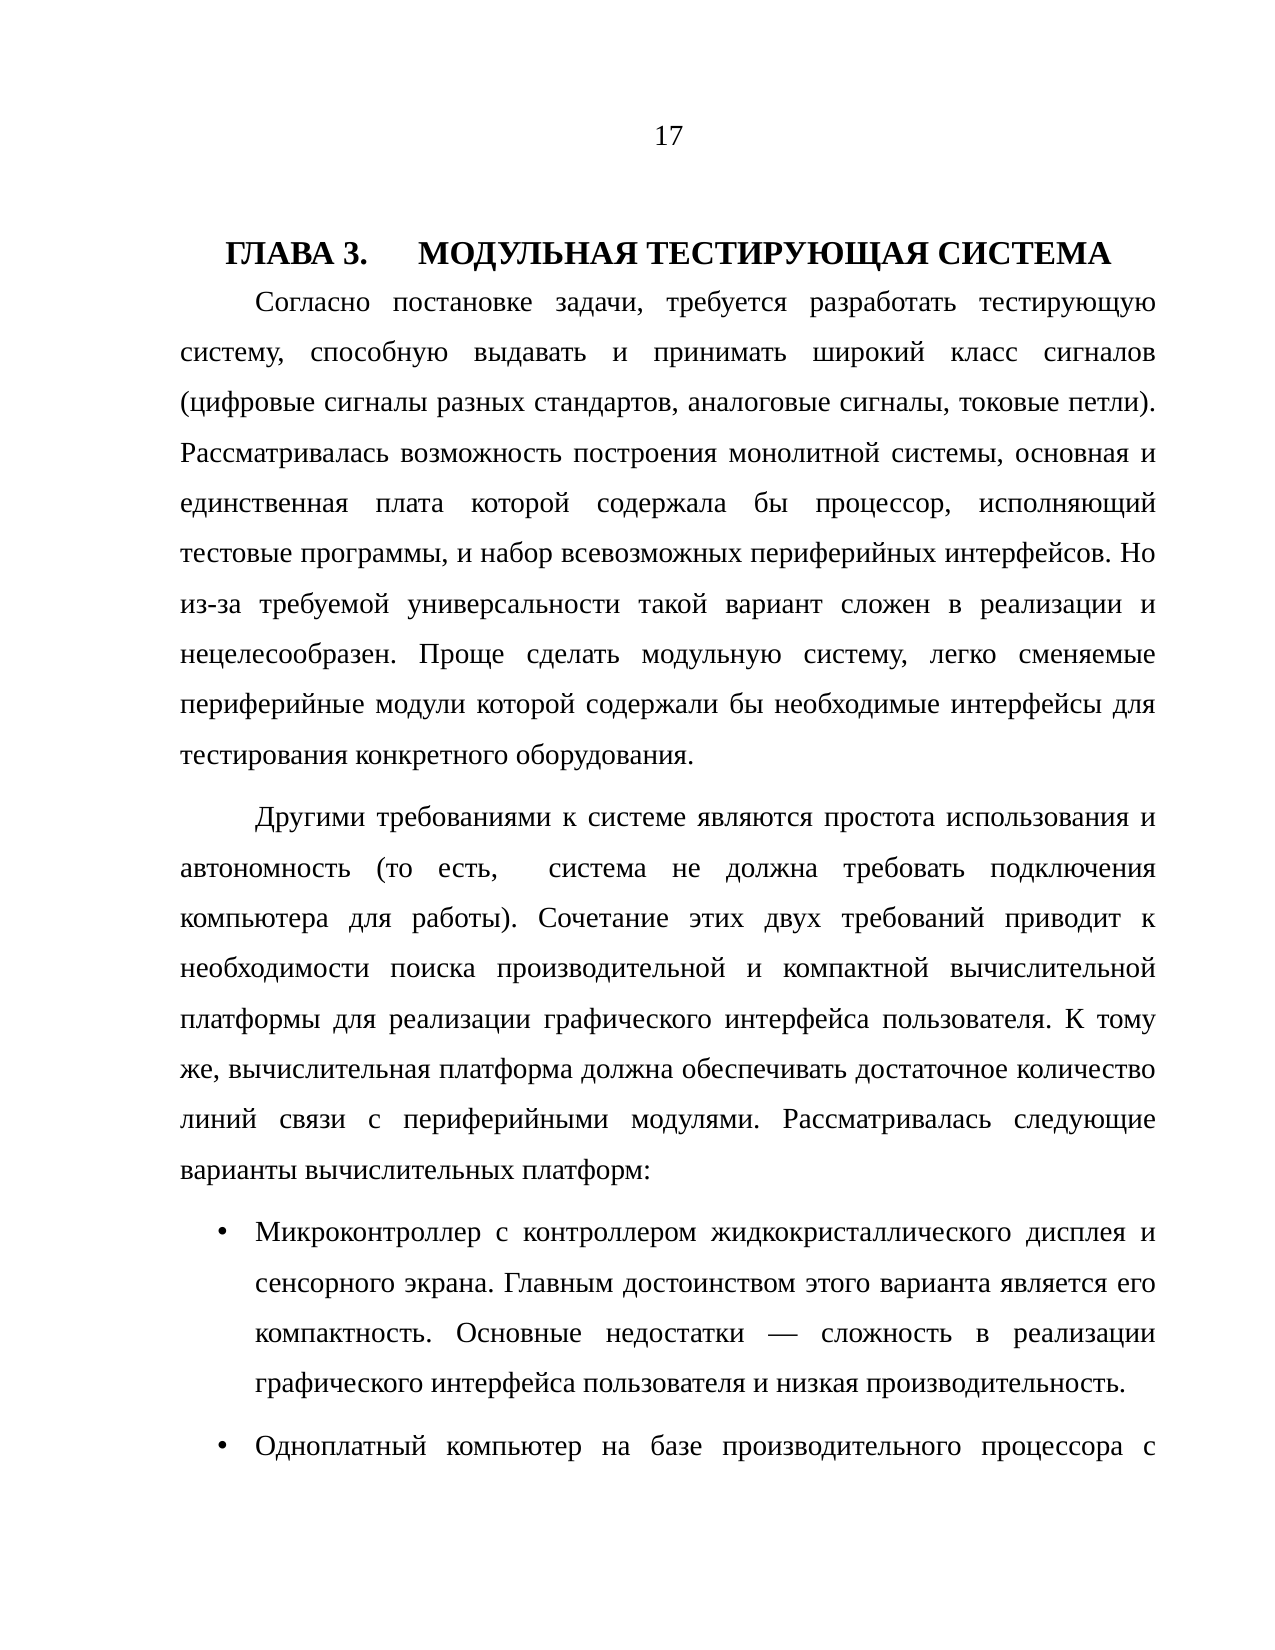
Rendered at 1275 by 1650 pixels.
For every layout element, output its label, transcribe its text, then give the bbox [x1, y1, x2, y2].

list Одноплатный компьютер на базе производительного процессора с [217, 1428, 1157, 1462]
text Согласно постановке задачи, требуется разработать тестирующую систему, способную выдавать и принимать широкий класс сигналов (цифровые сигналы разных стандартов, аналоговые сигналы, токовые петли). Рассматривалась возможность построения монолитной системы, основная и единственная плата которой содержала бы процессор, исполняющий тестовые программы, и набор всевозможных периферийных интерфейсов. Но из-за требуемой универсальности такой вариант сложен в реализации и нецелесообразен. Проще сделать модульную систему, легко сменяемые периферийные модули которой содержали бы необходимые интерфейсы для тестирования конкретного оборудования. [180, 284, 1157, 770]
subtitle Модульная тестирующая система [180, 233, 1157, 271]
text Другими требованиями к системе являются простота использования и автономность (то есть, система не должна требовать подключения компьютера для работы). Сочетание этих двух требований приводит к необходимости поиска производительной и компактной вычислительной платформы для реализации графического интерфейса пользователя. К тому же, вычислительная платформа должна обеспечивать достаточное количество линий связи с периферийными модулями. Рассматривалась следующие варианты вычислительных платформ: [180, 799, 1157, 1185]
list Микроконтроллер с контроллером жидкокристаллического дисплея и сенсорного экрана. Главным достоинством этого варианта является его компактность. Основные недостатки — сложность в реализации графического интерфейса пользователя и низкая производительность. [217, 1214, 1157, 1399]
